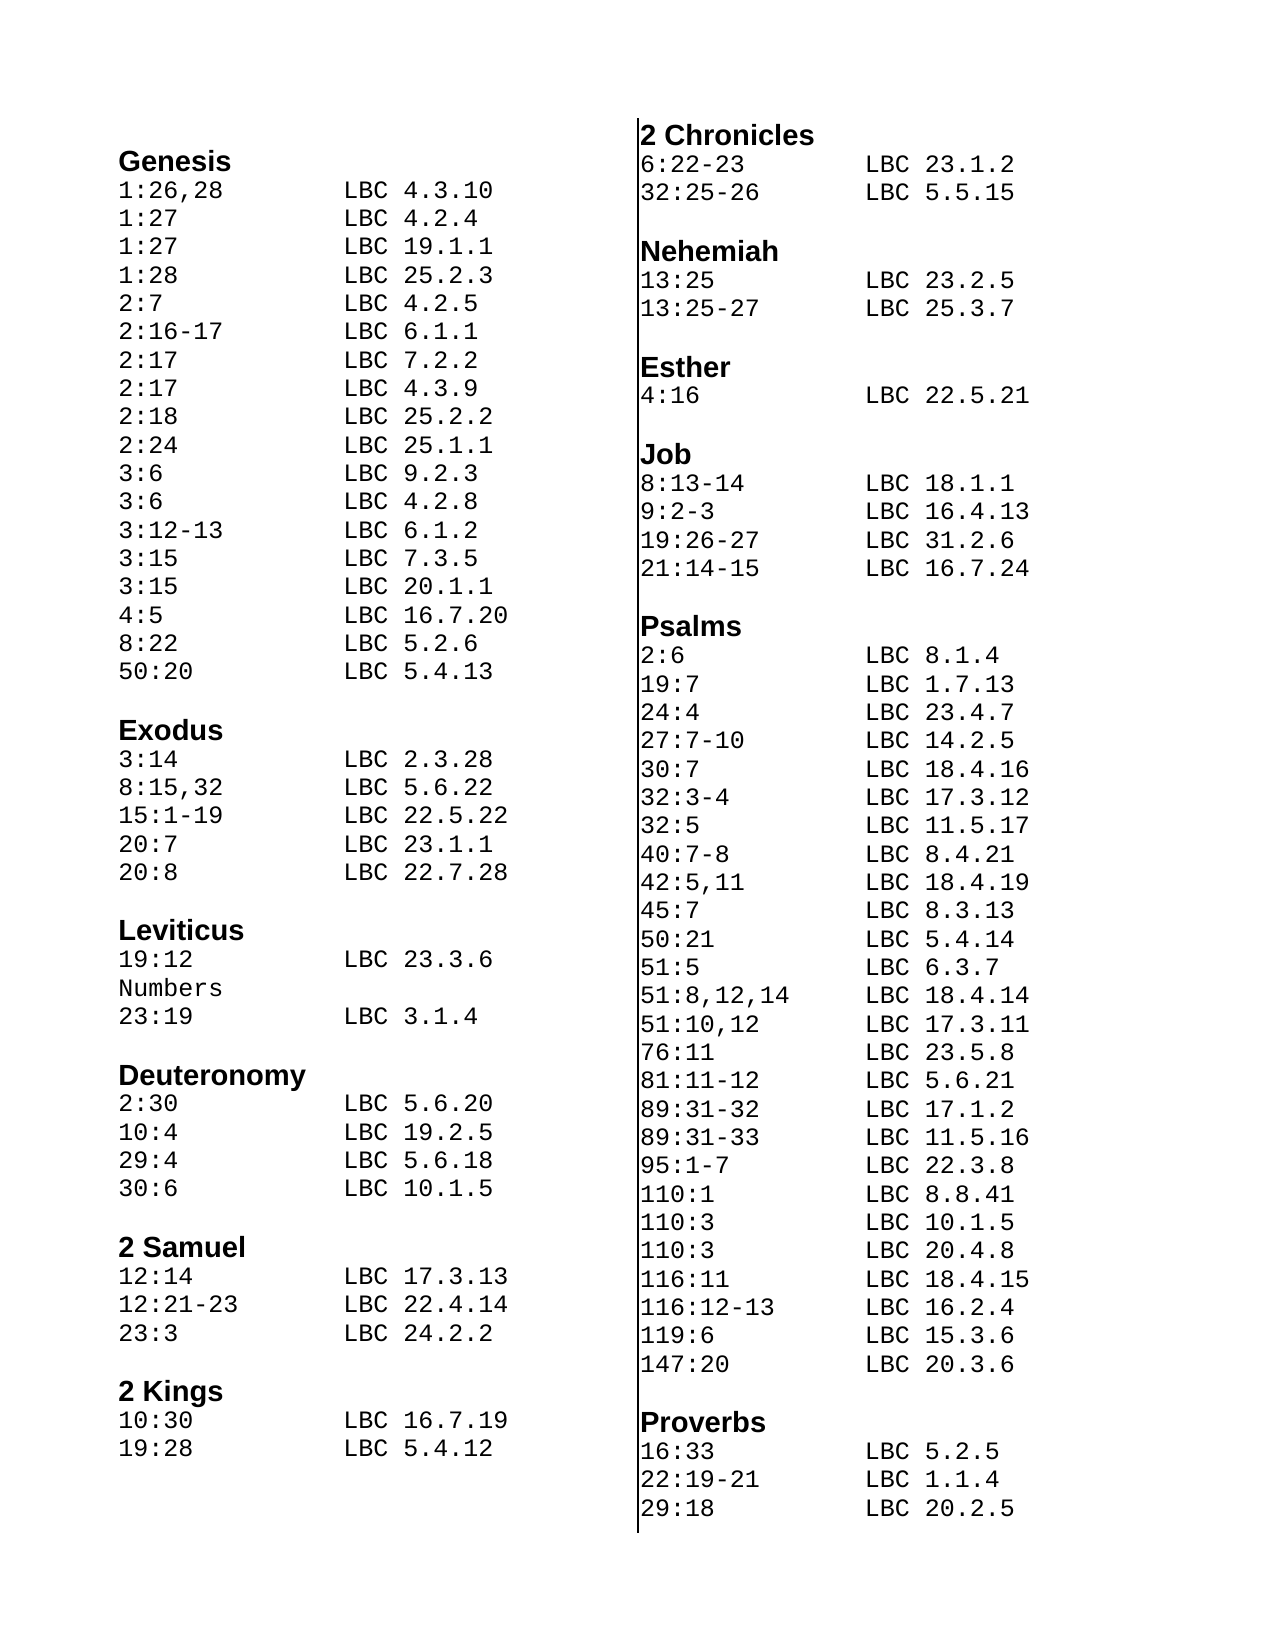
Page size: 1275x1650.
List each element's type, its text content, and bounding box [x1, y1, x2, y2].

text 2:30 LBC 5.6.20 [118, 1091, 635, 1119]
text 2:6 LBC 8.1.4 [640, 643, 1157, 671]
text 32:25-26 LBC 5.5.15 [640, 180, 1157, 208]
text 110:3 LBC 20.4.8 [640, 1238, 1157, 1266]
text 19:7 LBC 1.7.13 [640, 671, 1157, 699]
text 110:1 LBC 8.8.41 [640, 1181, 1157, 1209]
text 45:7 LBC 8.3.13 [640, 898, 1157, 926]
text 8:15,32 LBC 5.6.22 [118, 774, 635, 803]
subtitle 2 Chronicles [640, 118, 1157, 152]
text 89:31-32 LBC 17.1.2 [640, 1096, 1157, 1124]
text 10:4 LBC 19.2.5 [118, 1119, 635, 1148]
subtitle Proverbs [640, 1405, 1157, 1439]
subtitle Deuteronomy [118, 1057, 635, 1091]
text 3:6 LBC 4.2.8 [118, 489, 635, 517]
text 29:4 LBC 5.6.18 [118, 1148, 635, 1176]
text 1:26,28 LBC 4.3.10 [118, 177, 635, 206]
text 3:12-13 LBC 6.1.2 [118, 517, 635, 546]
text 50:20 LBC 5.4.13 [118, 659, 635, 687]
text 1:27 LBC 19.1.1 [118, 234, 635, 262]
subtitle Esther [640, 349, 1157, 383]
text 8:22 LBC 5.2.6 [118, 631, 635, 659]
text 4:16 LBC 22.5.21 [640, 383, 1157, 411]
subtitle Psalms [640, 609, 1157, 643]
subtitle Nehemiah [640, 234, 1157, 267]
text 51:8,12,14 LBC 18.4.14 [640, 983, 1157, 1011]
text 12:21-23 LBC 22.4.14 [118, 1292, 635, 1320]
text 22:19-21 LBC 1.1.4 [640, 1467, 1157, 1495]
text 2:18 LBC 25.2.2 [118, 404, 635, 432]
text 20:7 LBC 23.1.1 [118, 831, 635, 859]
text 116:11 LBC 18.4.15 [640, 1266, 1157, 1294]
text Numbers [118, 975, 635, 1004]
text 2:24 LBC 25.1.1 [118, 432, 635, 461]
text 89:31-33 LBC 11.5.16 [640, 1124, 1157, 1153]
text 1:27 LBC 4.2.4 [118, 206, 635, 234]
text 3:15 LBC 20.1.1 [118, 574, 635, 602]
text 19:12 LBC 23.3.6 [118, 947, 635, 975]
text 3:15 LBC 7.3.5 [118, 546, 635, 574]
text 40:7-8 LBC 8.4.21 [640, 841, 1157, 869]
text 23:19 LBC 3.1.4 [118, 1004, 635, 1032]
text 24:4 LBC 23.4.7 [640, 699, 1157, 728]
text 13:25 LBC 23.2.5 [640, 267, 1157, 296]
text 12:14 LBC 17.3.13 [118, 1263, 635, 1292]
text 51:5 LBC 6.3.7 [640, 954, 1157, 983]
text 2:16-17 LBC 6.1.1 [118, 319, 635, 347]
text 8:13-14 LBC 18.1.1 [640, 471, 1157, 499]
text 81:11-12 LBC 5.6.21 [640, 1068, 1157, 1096]
text 95:1-7 LBC 22.3.8 [640, 1153, 1157, 1181]
text 3:14 LBC 2.3.28 [118, 746, 635, 774]
text 30:7 LBC 18.4.16 [640, 756, 1157, 784]
text 50:21 LBC 5.4.14 [640, 926, 1157, 954]
text 10:30 LBC 16.7.19 [118, 1407, 635, 1436]
text 27:7-10 LBC 14.2.5 [640, 728, 1157, 756]
text 13:25-27 LBC 25.3.7 [640, 296, 1157, 324]
text 23:3 LBC 24.2.2 [118, 1320, 635, 1348]
text 6:22-23 LBC 23.1.2 [640, 152, 1157, 180]
text 4:5 LBC 16.7.20 [118, 602, 635, 631]
text 32:3-4 LBC 17.3.12 [640, 784, 1157, 813]
text 110:3 LBC 10.1.5 [640, 1209, 1157, 1238]
text 16:33 LBC 5.2.5 [640, 1439, 1157, 1467]
text 2:17 LBC 4.3.9 [118, 376, 635, 404]
subtitle Leviticus [118, 913, 635, 947]
text 32:5 LBC 11.5.17 [640, 813, 1157, 841]
text 29:18 LBC 20.2.5 [640, 1495, 1157, 1524]
text 147:20 LBC 20.3.6 [640, 1351, 1157, 1379]
subtitle Genesis [118, 144, 635, 177]
subtitle Job [640, 437, 1157, 471]
text 20:8 LBC 22.7.28 [118, 859, 635, 888]
text 19:28 LBC 5.4.12 [118, 1436, 635, 1464]
text 15:1-19 LBC 22.5.22 [118, 803, 635, 831]
text 30:6 LBC 10.1.5 [118, 1176, 635, 1204]
text 2:17 LBC 7.2.2 [118, 347, 635, 376]
text 21:14-15 LBC 16.7.24 [640, 556, 1157, 584]
text 1:28 LBC 25.2.3 [118, 262, 635, 291]
text 51:10,12 LBC 17.3.11 [640, 1011, 1157, 1039]
text 76:11 LBC 23.5.8 [640, 1039, 1157, 1068]
text 2:7 LBC 4.2.5 [118, 291, 635, 319]
text 9:2-3 LBC 16.4.13 [640, 499, 1157, 527]
text 42:5,11 LBC 18.4.19 [640, 869, 1157, 898]
subtitle 2 Samuel [118, 1230, 635, 1263]
text 3:6 LBC 9.2.3 [118, 461, 635, 489]
text 19:26-27 LBC 31.2.6 [640, 527, 1157, 556]
subtitle 2 Kings [118, 1374, 635, 1407]
text 116:12-13 LBC 16.2.4 [640, 1294, 1157, 1323]
text 119:6 LBC 15.3.6 [640, 1323, 1157, 1351]
subtitle Exodus [118, 713, 635, 746]
